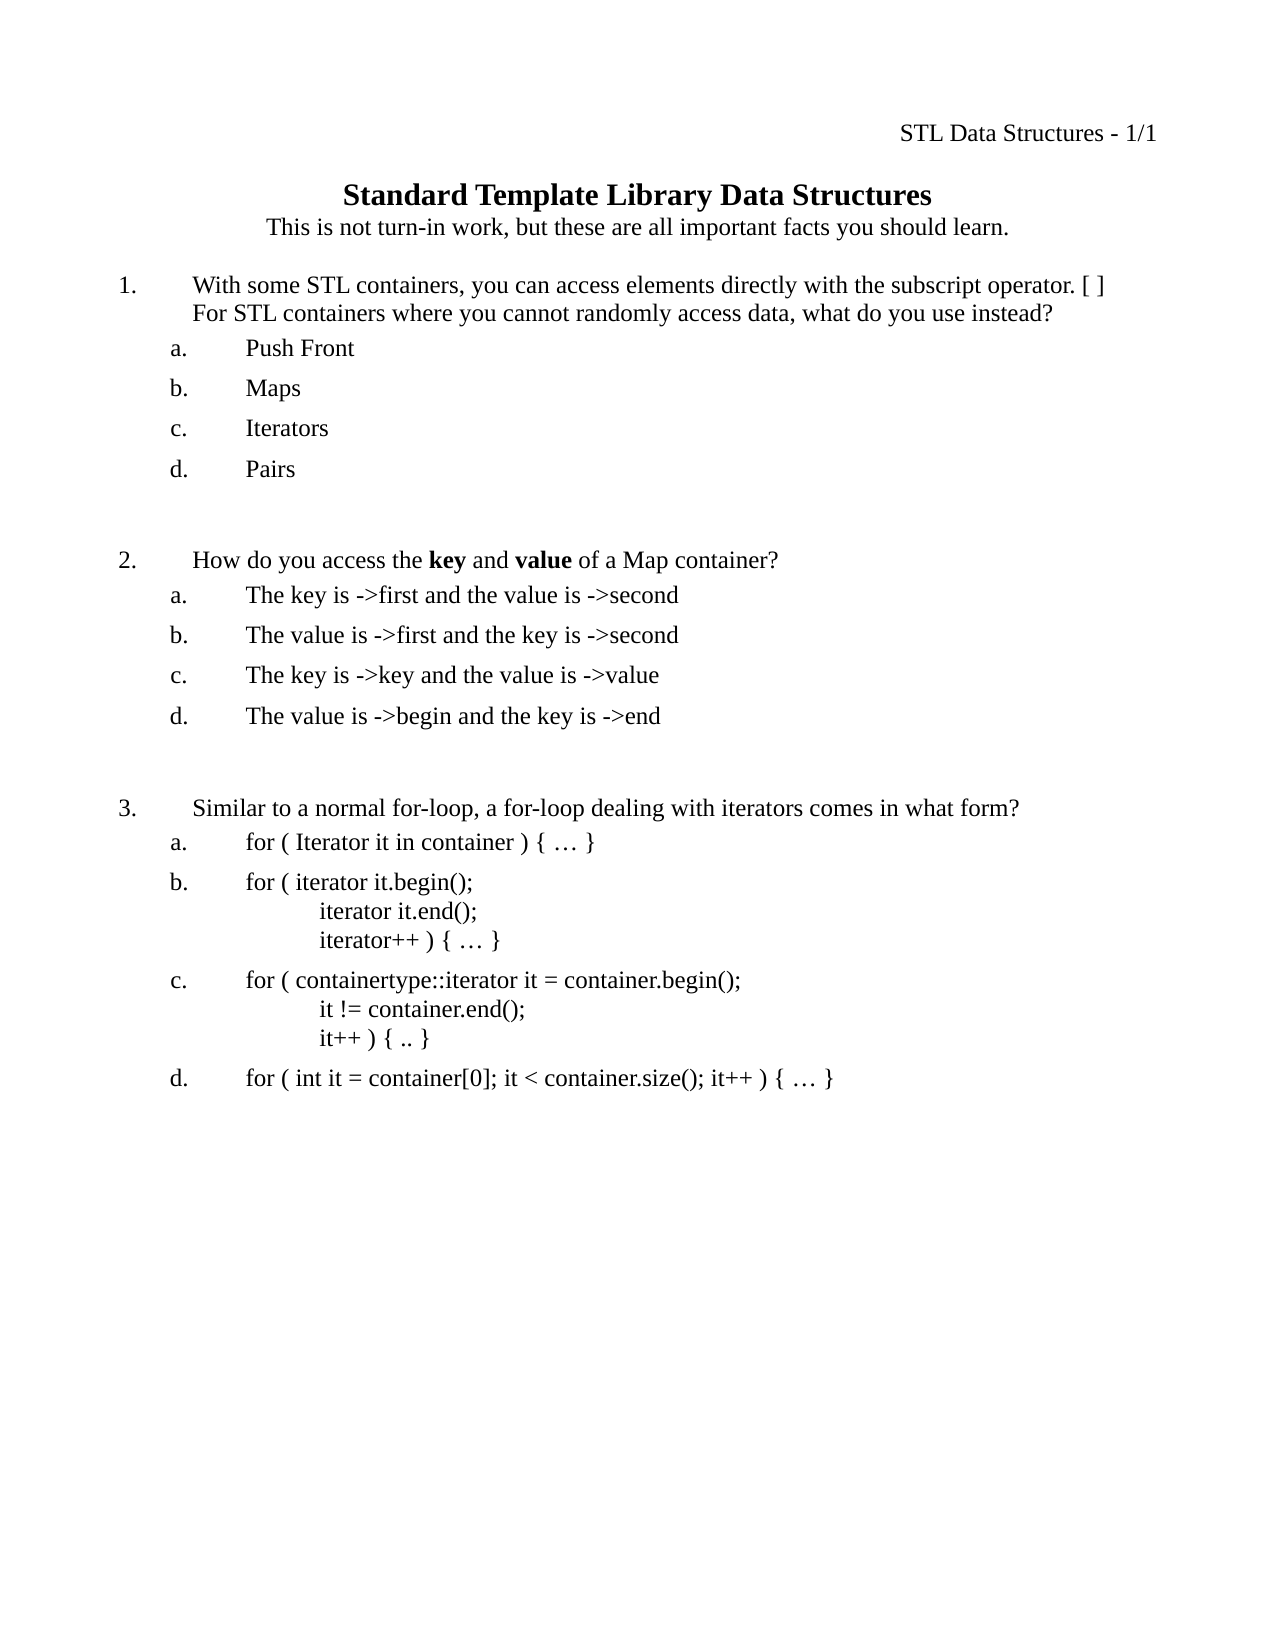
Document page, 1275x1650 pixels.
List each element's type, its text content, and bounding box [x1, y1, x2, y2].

table_cell c. [118, 408, 239, 448]
table_header a. [118, 821, 239, 862]
table_cell Maps [240, 368, 1157, 408]
table_cell d. [118, 695, 239, 735]
table_cell The value is ->begin and the key is ->end [240, 695, 1157, 735]
table_cell for ( containertype::iterator it = container.begin(); it != container.end(); it++ ) { .. } [240, 959, 1157, 1057]
text Standard Template Library Data Structures [118, 176, 1157, 212]
table_cell for ( iterator it.begin(); iterator it.end(); iterator++ ) { … } [240, 862, 1157, 959]
table_cell b. [118, 862, 239, 959]
table_cell The key is ->key and the value is ->value [240, 655, 1157, 695]
table_cell c. [118, 655, 239, 695]
table_cell c. [118, 959, 239, 1057]
table_header The key is ->first and the value is ->second [240, 574, 1157, 614]
table_header a. [118, 327, 239, 367]
table_cell b. [118, 368, 239, 408]
table_header Push Front [240, 327, 1157, 367]
table_cell Iterators [240, 408, 1157, 448]
text 3. Similar to a normal for-loop, a for-loop dealing with iterators comes in what form? [118, 764, 1157, 821]
table_cell The value is ->first and the key is ->second [240, 615, 1157, 655]
table_header for ( Iterator it in container ) { … } [240, 821, 1157, 862]
table_header a. [118, 574, 239, 614]
text This is not turn-in work, but these are all important facts you should learn. [118, 212, 1157, 241]
table_cell for ( int it = container[0]; it < container.size(); it++ ) { … } [240, 1057, 1157, 1097]
table_cell d. [118, 1057, 239, 1097]
text 1. With some STL containers, you can access elements directly with the subscript operator. [ ] For STL containers where you cannot randomly access data, what do you use instead? [118, 270, 1157, 327]
table_cell Pairs [240, 448, 1157, 488]
table_cell b. [118, 615, 239, 655]
table_cell d. [118, 448, 239, 488]
text 2. How do you access the key and value of a Map container? [118, 546, 1157, 574]
